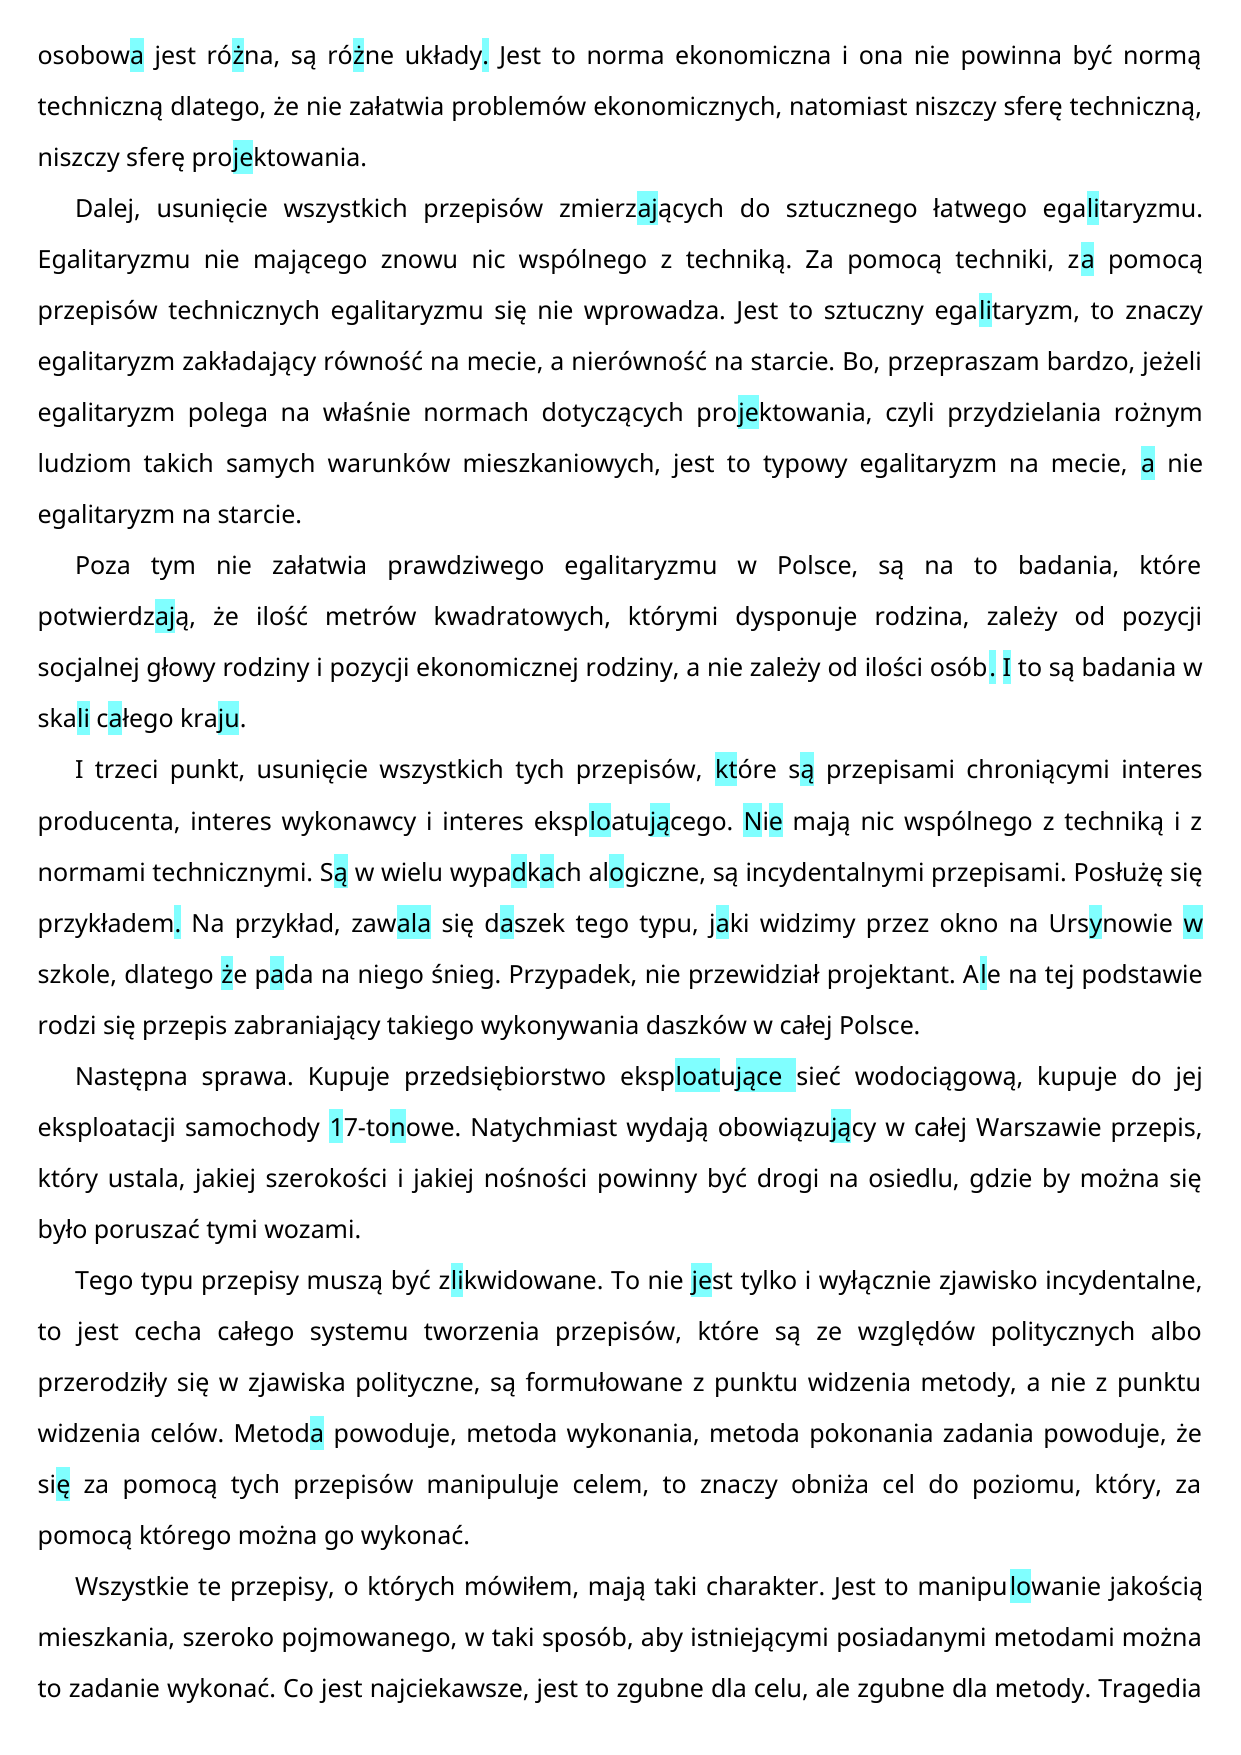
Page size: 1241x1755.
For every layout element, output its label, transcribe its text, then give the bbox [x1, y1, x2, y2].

text Tego typu przepisy muszą być zlikwidowane. To nie jest tylko i wyłącznie zjawisko incydentalne, to jest cecha całego systemu tworzenia przepisów, które są ze względów politycznych albo przerodziły się w zjawiska polityczne, są formułowane z punktu widzenia metody, a nie z punktu widzenia celów. Metoda powoduje, metoda wykonania, metoda pokonania zadania powoduje, że się za pomocą tych przepisów manipuluje celem, to znaczy obniża cel do poziomu, który, za pomocą którego można go wykonać. [37, 1262, 1203, 1552]
text Poza tym nie załatwia prawdziwego egalitaryzmu w Polsce, są na to badania, które potwierdzają, że ilość metrów kwadratowych, którymi dysponuje rodzina, zależy od pozycji socjalnej głowy rodziny i pozycji ekonomicznej rodziny, a nie zależy od ilości osób. I to są badania w skali całego kraju. [37, 548, 1203, 735]
text osobowa jest różna, są różne układy. Jest to norma ekonomiczna i ona nie powinna być normą techniczną dlatego, że nie załatwia problemów ekonomicznych, natomiast niszczy sferę techniczną, niszczy sferę projektowania. [37, 37, 1203, 174]
text Dalej, usunięcie wszystkich przepisów zmierzających do sztucznego łatwego egalitaryzmu. Egalitaryzmu nie mającego znowu nic wspólnego z techniką. Za pomocą techniki, za pomocą przepisów technicznych egalitaryzmu się nie wprowadza. Jest to sztuczny egalitaryzm, to znaczy egalitaryzm zakładający równość na mecie, a nierówność na starcie. Bo, przepraszam bardzo, jeżeli egalitaryzm polega na właśnie normach dotyczących projektowania, czyli przydzielania rożnym ludziom takich samych warunków mieszkaniowych, jest to typowy egalitaryzm na mecie, a nie egalitaryzm na starcie. [37, 191, 1203, 531]
text Następna sprawa. Kupuje przedsiębiorstwo eksploatujące sieć wodociągową, kupuje do jej eksploatacji samochody 17-tonowe. Natychmiast wydają obowiązujący w całej Warszawie przepis, który ustala, jakiej szerokości i jakiej nośności powinny być drogi na osiedlu, gdzie by można się było poruszać tymi wozami. [37, 1058, 1203, 1246]
text Wszystkie te przepisy, o których mówiłem, mają taki charakter. Jest to manipulowanie jakością mieszkania, szeroko pojmowanego, w taki sposób, aby istniejącymi posiadanymi metodami można to zadanie wykonać. Co jest najciekawsze, jest to zgubne dla celu, ale zgubne dla metody. Tragedia [37, 1569, 1203, 1705]
text I trzeci punkt, usunięcie wszystkich tych przepisów, które są przepisami chroniącymi interes producenta, interes wykonawcy i interes eksploatującego. Nie mają nic wspólnego z techniką i z normami technicznymi. Są w wielu wypadkach alogiczne, są incydentalnymi przepisami. Posłużę się przykładem. Na przykład, zawala się daszek tego typu, jaki widzimy przez okno na Ursynowie w szkole, dlatego że pada na niego śnieg. Przypadek, nie przewidział projektant. Ale na tej podstawie rodzi się przepis zabraniający takiego wykonywania daszków w całej Polsce. [37, 752, 1203, 1041]
